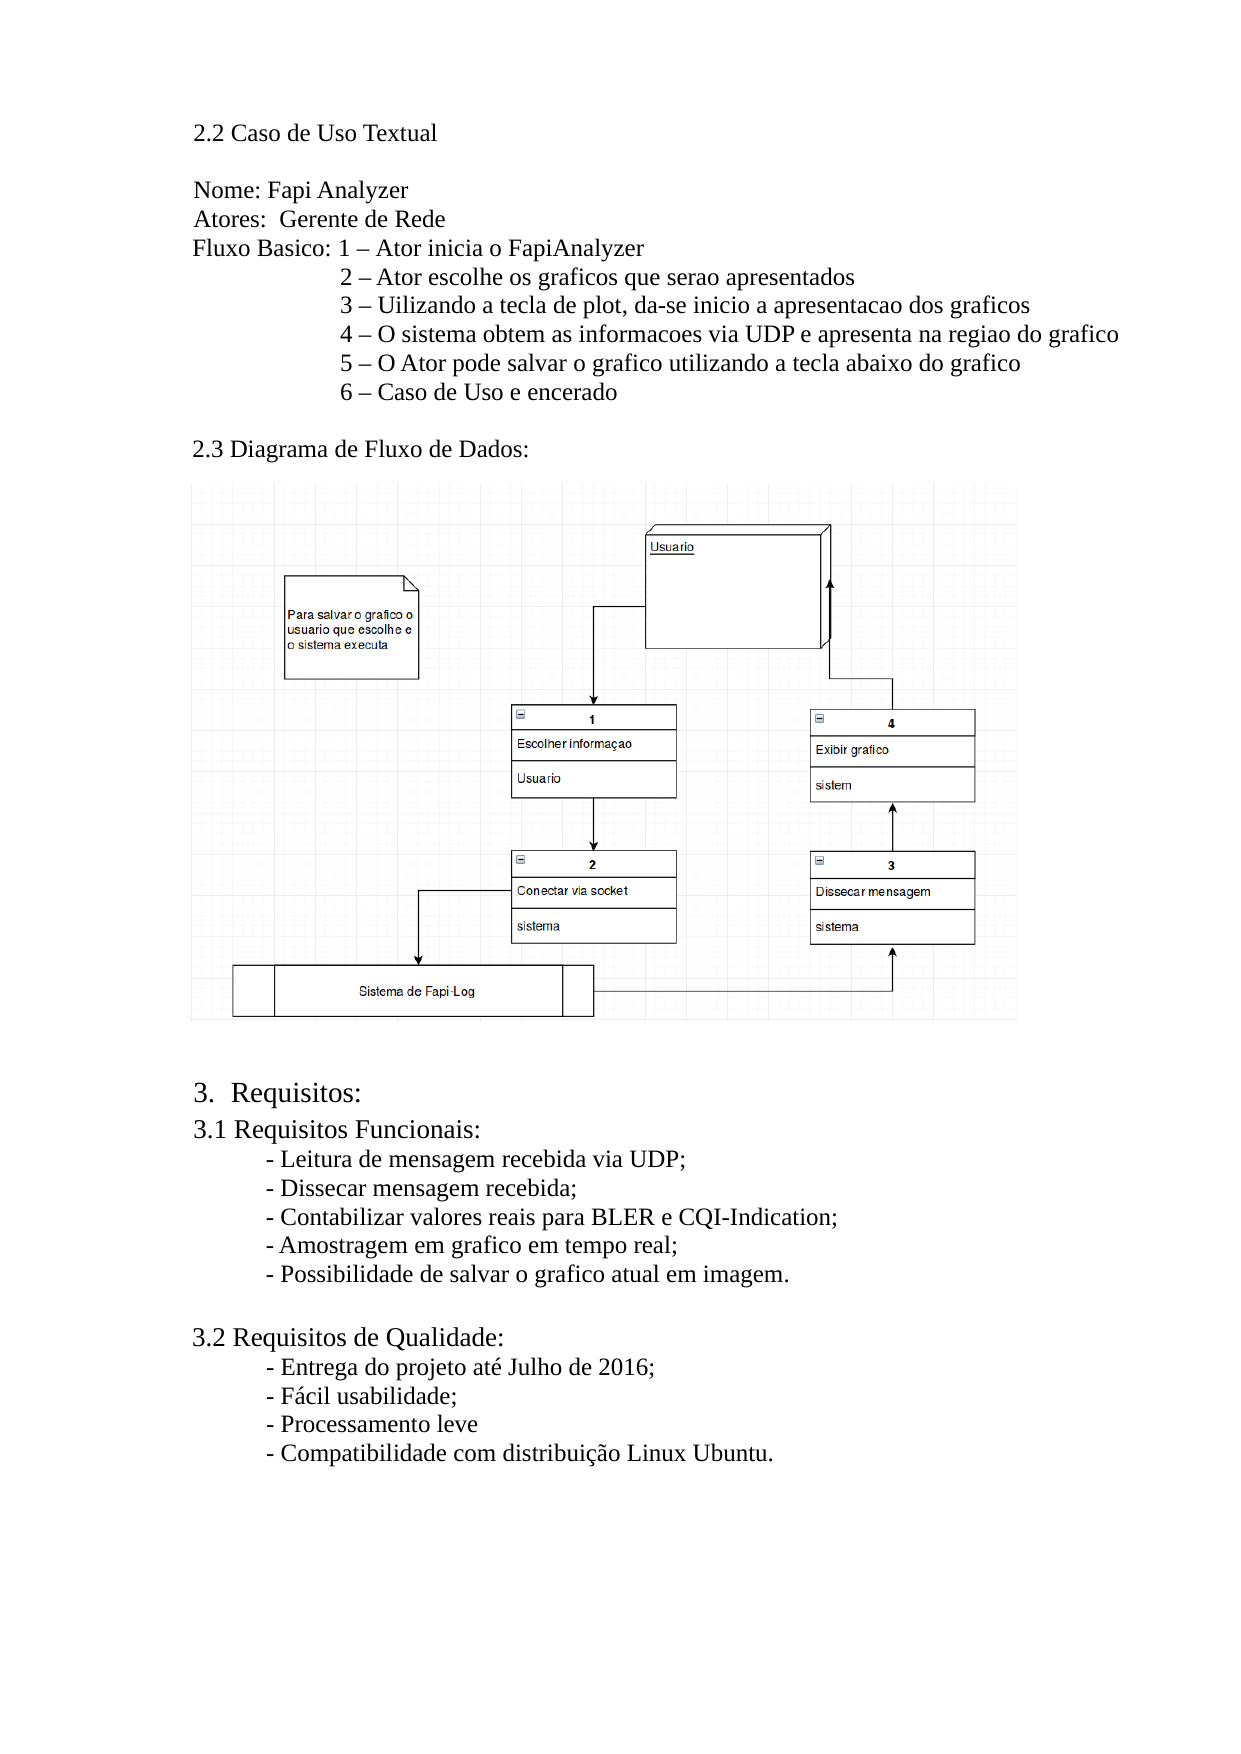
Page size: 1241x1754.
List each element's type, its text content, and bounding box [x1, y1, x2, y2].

text 2.3 Diagrama de Fluxo de Dados: [118, 434, 1122, 463]
text 2.2 Caso de Uso Textual [193, 118, 1122, 147]
subtitle 3.2 Requisitos de Qualidade: [118, 1321, 1122, 1352]
text - Leitura de mensagem recebida via UDP; - Dissecar mensagem recebida; - Contabilizar valores reais para BLER e CQI-Indication; - Amostragem em grafico em tempo real; - Possibilidade de salvar o grafico atual em imagem. [266, 1144, 1122, 1317]
text Atores: Gerente de Rede [193, 204, 1122, 233]
text Fluxo Basico: 1 – Ator inicia o FapiAnalyzer [118, 233, 1122, 262]
text 3 – Uilizando a tecla de plot, da-se inicio a apresentacao dos graficos [118, 291, 1122, 319]
text 4 – O sistema obtem as informacoes via UDP e apresenta na regiao do grafico [118, 319, 1122, 348]
text - Compatibilidade com distribuição Linux Ubuntu. [118, 1438, 1122, 1467]
subtitle Requisitos: [193, 1075, 1122, 1109]
text Nome: Fapi Analyzer [193, 176, 1122, 204]
text - Entrega do projeto até Julho de 2016; - Fácil usabilidade; - Processamento leve [118, 1352, 1122, 1438]
text 6 – Caso de Uso e encerado [118, 377, 1122, 406]
text 2 – Ator escolhe os graficos que serao apresentados [118, 262, 1122, 291]
picture [190, 483, 1017, 1022]
subtitle 3.1 Requisitos Funcionais: [119, 1113, 1122, 1144]
text 5 – O Ator pode salvar o grafico utilizando a tecla abaixo do grafico [118, 348, 1122, 377]
